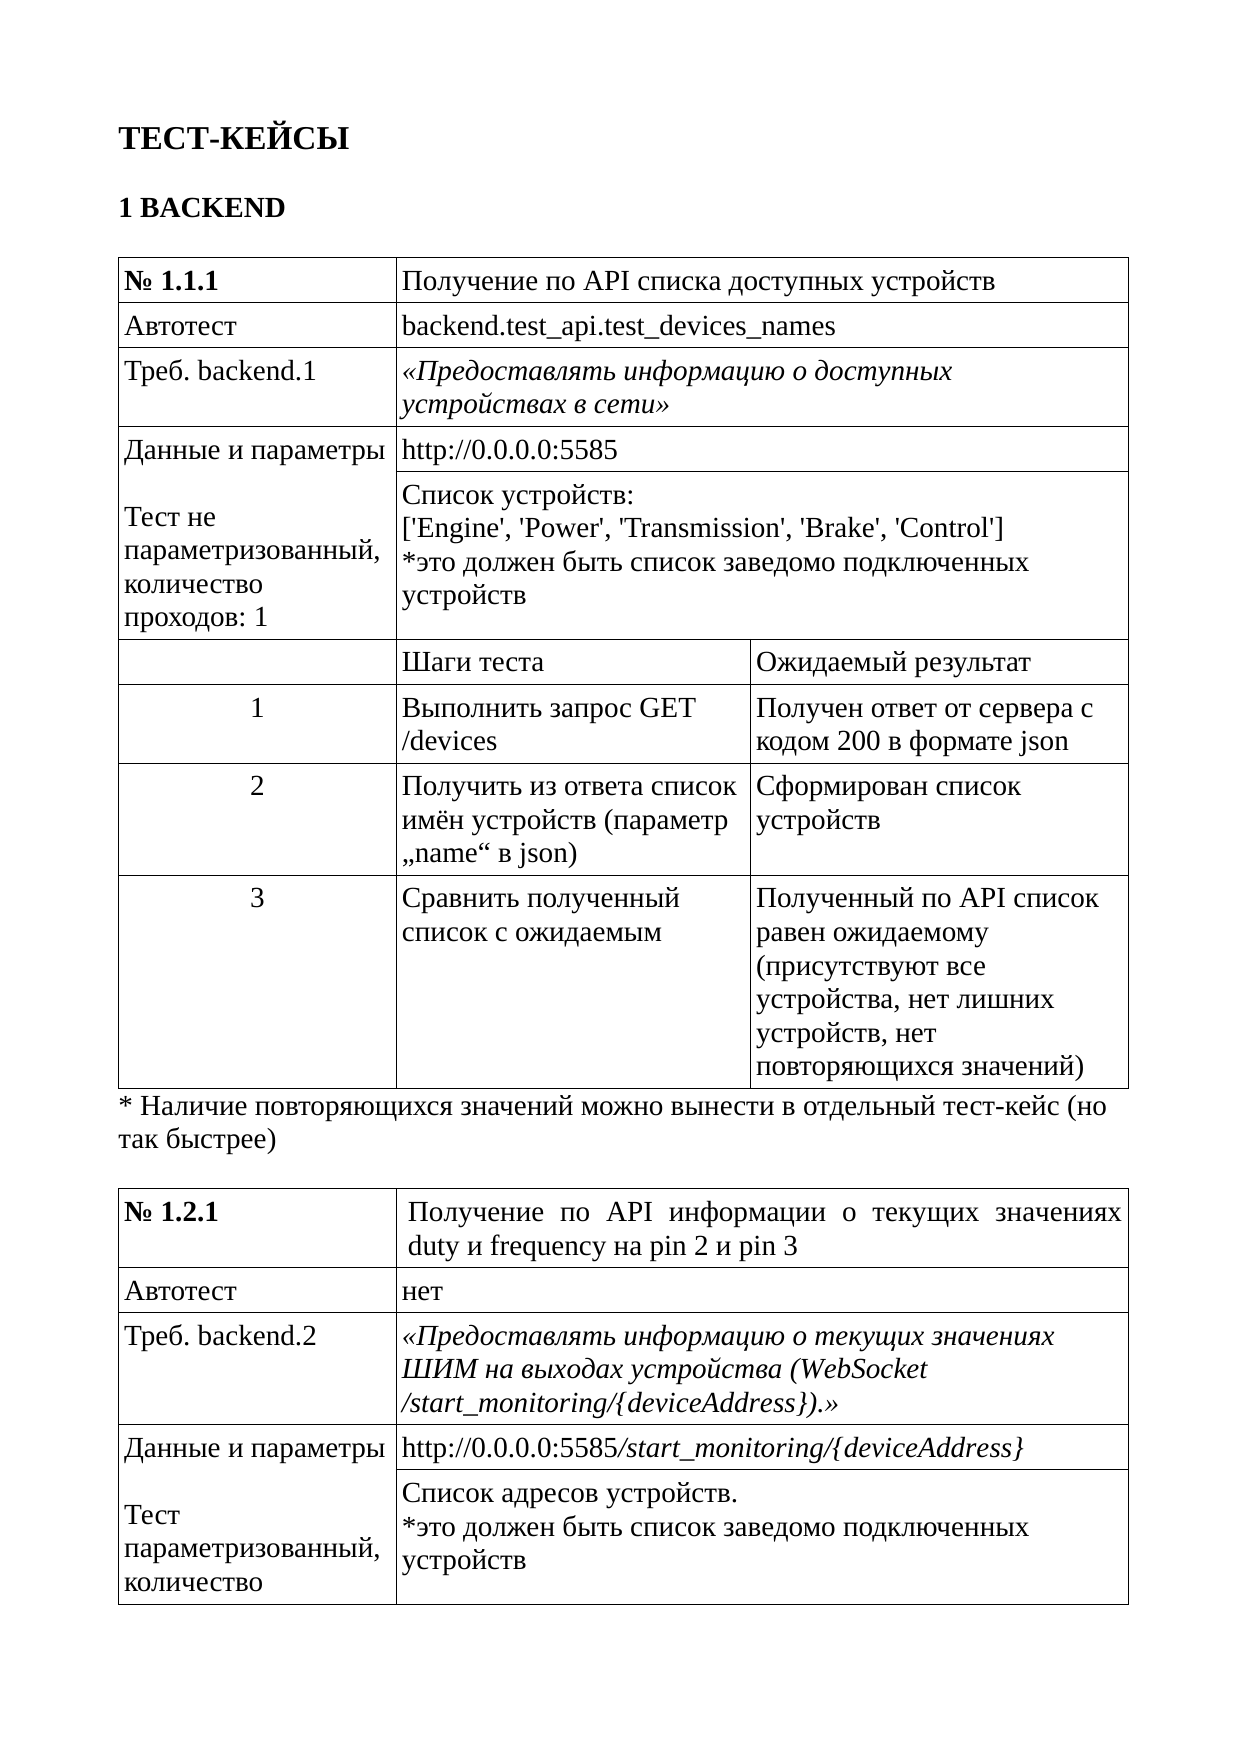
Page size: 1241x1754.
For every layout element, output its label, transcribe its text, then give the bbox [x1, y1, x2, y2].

table_cell Полученный по API список равен ожидаемому (присутствуют все устройства, нет лишних устройств, нет повторяющихся значений) [751, 876, 1128, 1087]
table_cell http://0.0.0.0:5585 [397, 427, 1128, 471]
table_cell Сравнить полученный список с ожидаемым [397, 876, 750, 1087]
text ТЕСТ-КЕЙСЫ [118, 118, 1122, 156]
table_cell 1 [119, 685, 396, 762]
table_header № 1.1.1 [119, 258, 396, 302]
table_cell Шаги теста [397, 640, 750, 684]
table_cell Автотест [119, 303, 396, 347]
table_cell Сформирован список устройств [751, 764, 1128, 875]
table_cell Выполнить запрос GET /devices [397, 685, 750, 762]
table_cell http://0.0.0.0:5585/start_monitoring/{deviceAddress} [397, 1425, 1128, 1469]
table_cell 3 [119, 876, 396, 1087]
table_cell Данные и параметры Тест не параметризованный, количество проходов: 1 [119, 427, 396, 639]
table_cell Треб. backend.2 [119, 1313, 396, 1424]
table_cell Треб. backend.1 [119, 348, 396, 426]
table_cell backend.test_api.test_devices_names [397, 303, 1128, 347]
table_cell Данные и параметры Тест параметризованный, количество [119, 1425, 396, 1603]
table_cell Автотест [119, 1268, 396, 1312]
table_cell Список адресов устройств. *это должен быть список заведомо подключенных устройств [397, 1470, 1128, 1603]
table_cell Список устройств: ['Engine', 'Power', 'Transmission', 'Brake', 'Control'] *это должен быть список заведомо подключенных устройств [397, 472, 1128, 639]
table_header Получение по API списка доступных устройств [397, 258, 1128, 302]
table_header Получение по API информации о текущих значениях duty и frequency на pin 2 и pin 3 [397, 1189, 1128, 1267]
table_cell Получен ответ от сервера с кодом 200 в формате json [751, 685, 1128, 762]
table_cell Ожидаемый результат [751, 640, 1128, 684]
table_cell нет [397, 1268, 1128, 1312]
text * Наличие повторяющихся значений можно вынести в отдельный тест-кейс (но так быстрее) [118, 1089, 1122, 1155]
table_cell 2 [119, 764, 396, 875]
table_cell Получить из ответа список имён устройств (параметр „name“ в json) [397, 764, 750, 875]
table_cell «Предоставлять информацию о доступных устройствах в сети» [397, 348, 1128, 426]
text 1 BACKEND [118, 190, 1122, 223]
table_cell «Предоставлять информацию о текущих значениях ШИМ на выходах устройства (WebSocket /start_monitoring/{deviceAddress}).» [397, 1313, 1128, 1424]
table_header № 1.2.1 [119, 1189, 396, 1267]
table_cell [119, 640, 396, 684]
